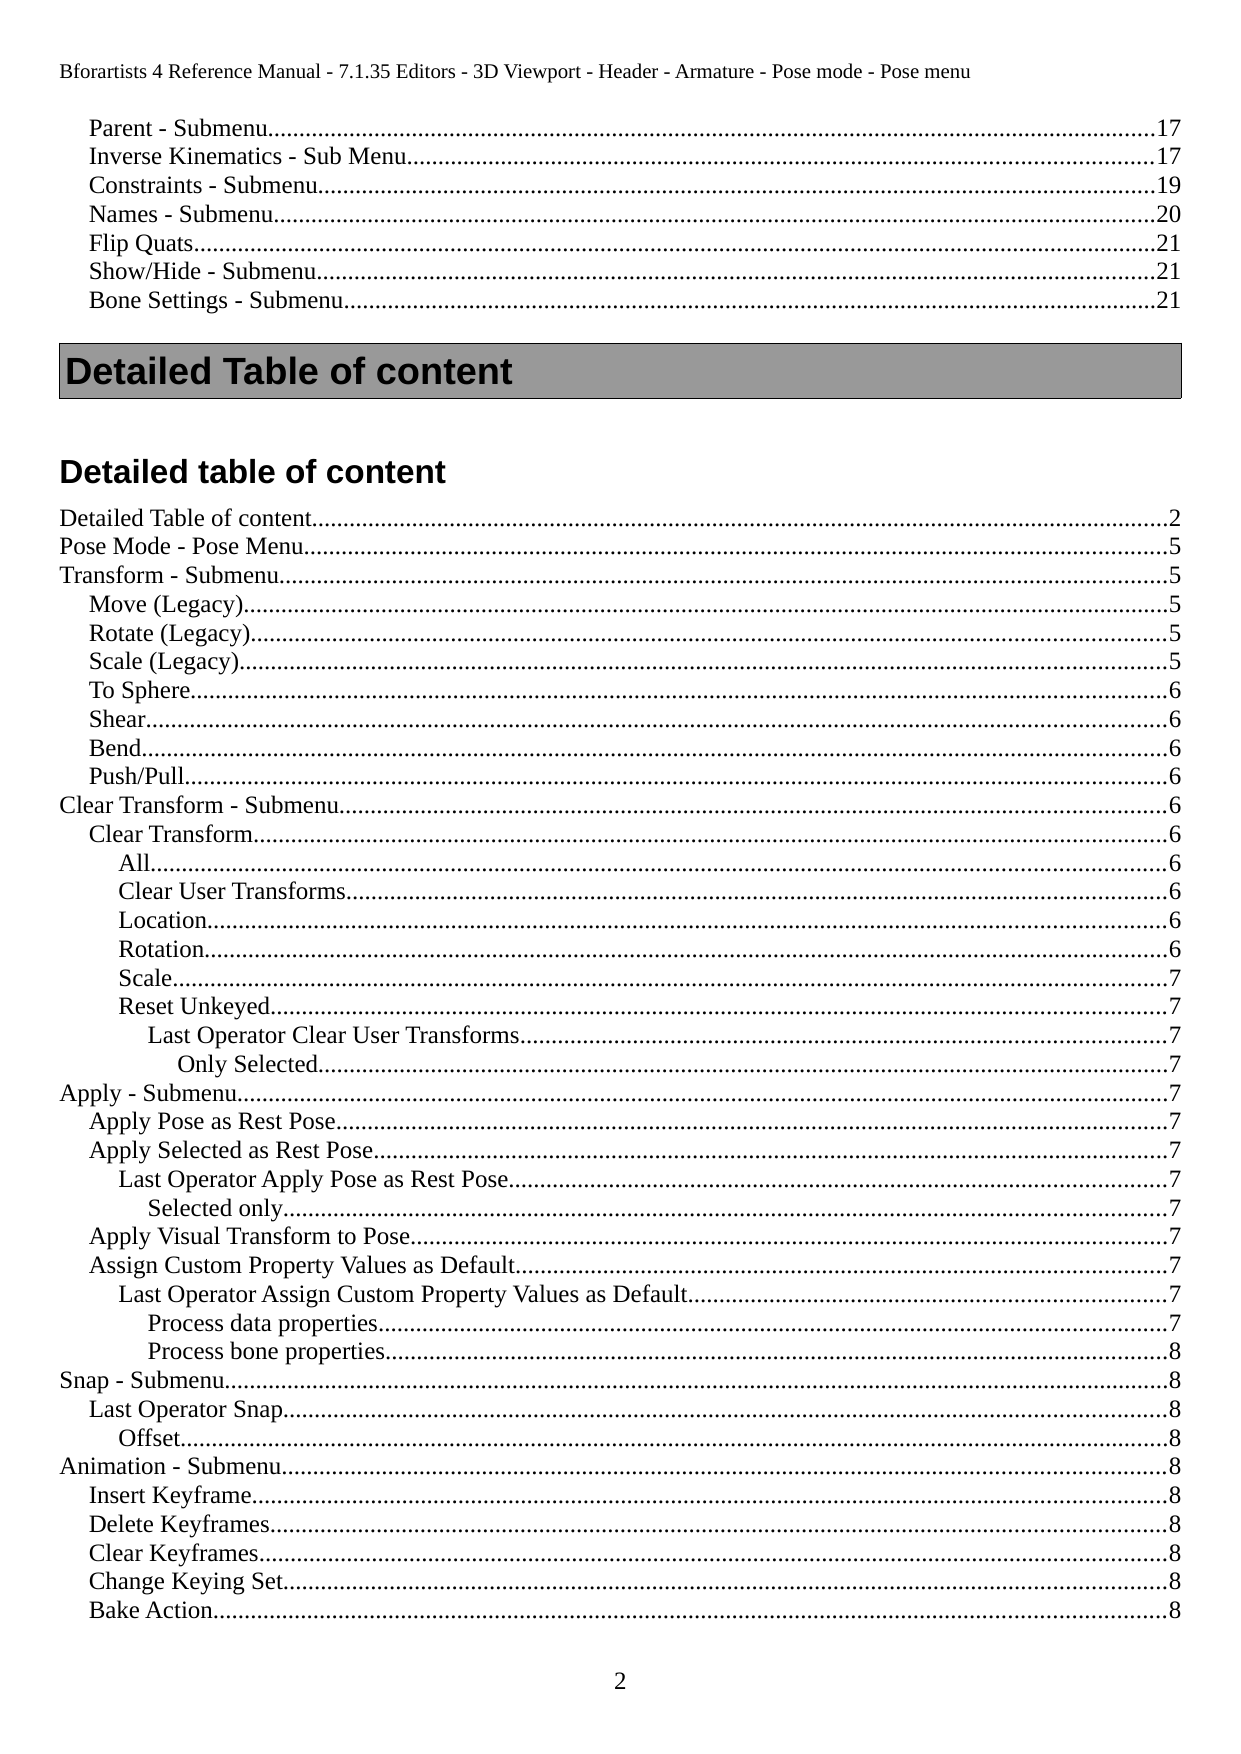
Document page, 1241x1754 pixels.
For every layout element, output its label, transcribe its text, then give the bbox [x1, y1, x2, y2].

text Move (Legacy) 5 [88, 589, 1181, 618]
text Last Operator Assign Custom Property Values as Default 7 [118, 1279, 1181, 1308]
text Process bone properties 8 [147, 1336, 1181, 1365]
text To Sphere 6 [88, 675, 1181, 704]
text Transform - Submenu 5 [59, 560, 1181, 589]
text Last Operator Apply Pose as Rest Pose 7 [118, 1164, 1181, 1193]
text Apply Pose as Rest Pose 7 [88, 1106, 1181, 1135]
text Bake Action 8 [88, 1595, 1181, 1624]
text Push/Pull 6 [88, 761, 1181, 790]
text Bone Settings - Submenu 21 [88, 285, 1181, 314]
text Only Selected 7 [177, 1049, 1181, 1078]
text Inverse Kinematics - Sub Menu 17 [88, 141, 1181, 170]
text Snap - Submenu 8 [59, 1365, 1181, 1394]
text Parent - Submenu 17 [88, 113, 1181, 141]
text Clear Keyframes 8 [88, 1538, 1181, 1566]
subtitle Detailed table of content [59, 452, 1181, 490]
text Process data properties 7 [147, 1308, 1181, 1336]
text Scale (Legacy) 5 [88, 646, 1181, 675]
text Assign Custom Property Values as Default 7 [88, 1250, 1181, 1279]
text Clear Transform 6 [88, 819, 1181, 848]
text Rotation 6 [118, 934, 1181, 963]
text Names - Submenu 20 [88, 199, 1181, 228]
text Change Keying Set 8 [88, 1566, 1181, 1595]
text Show/Hide - Submenu 21 [88, 256, 1181, 285]
text Constraints - Submenu 19 [88, 170, 1181, 199]
text Detailed Table of content 2 [59, 503, 1181, 531]
text Apply - Submenu 7 [59, 1078, 1181, 1106]
text Offset 8 [118, 1423, 1181, 1451]
text Rotate (Legacy) 5 [88, 618, 1181, 646]
text Location 6 [118, 905, 1181, 934]
text All 6 [118, 848, 1181, 876]
text Insert Keyframe 8 [88, 1480, 1181, 1509]
text Apply Selected as Rest Pose 7 [88, 1135, 1181, 1164]
text Flip Quats 21 [88, 228, 1181, 256]
text Selected only 7 [147, 1193, 1181, 1221]
text Delete Keyframes 8 [88, 1509, 1181, 1538]
text Last Operator Snap 8 [88, 1394, 1181, 1423]
text Bend 6 [88, 733, 1181, 761]
text Animation - Submenu 8 [59, 1451, 1181, 1480]
text Clear User Transforms 6 [118, 876, 1181, 905]
table_header Detailed Table of content [60, 344, 1181, 398]
text Apply Visual Transform to Pose 7 [88, 1221, 1181, 1250]
text Pose Mode - Pose Menu 5 [59, 531, 1181, 560]
text Clear Transform - Submenu 6 [59, 790, 1181, 819]
text Shear 6 [88, 704, 1181, 733]
text Last Operator Clear User Transforms 7 [147, 1020, 1181, 1049]
text Reset Unkeyed 7 [118, 991, 1181, 1020]
text Scale 7 [118, 963, 1181, 991]
